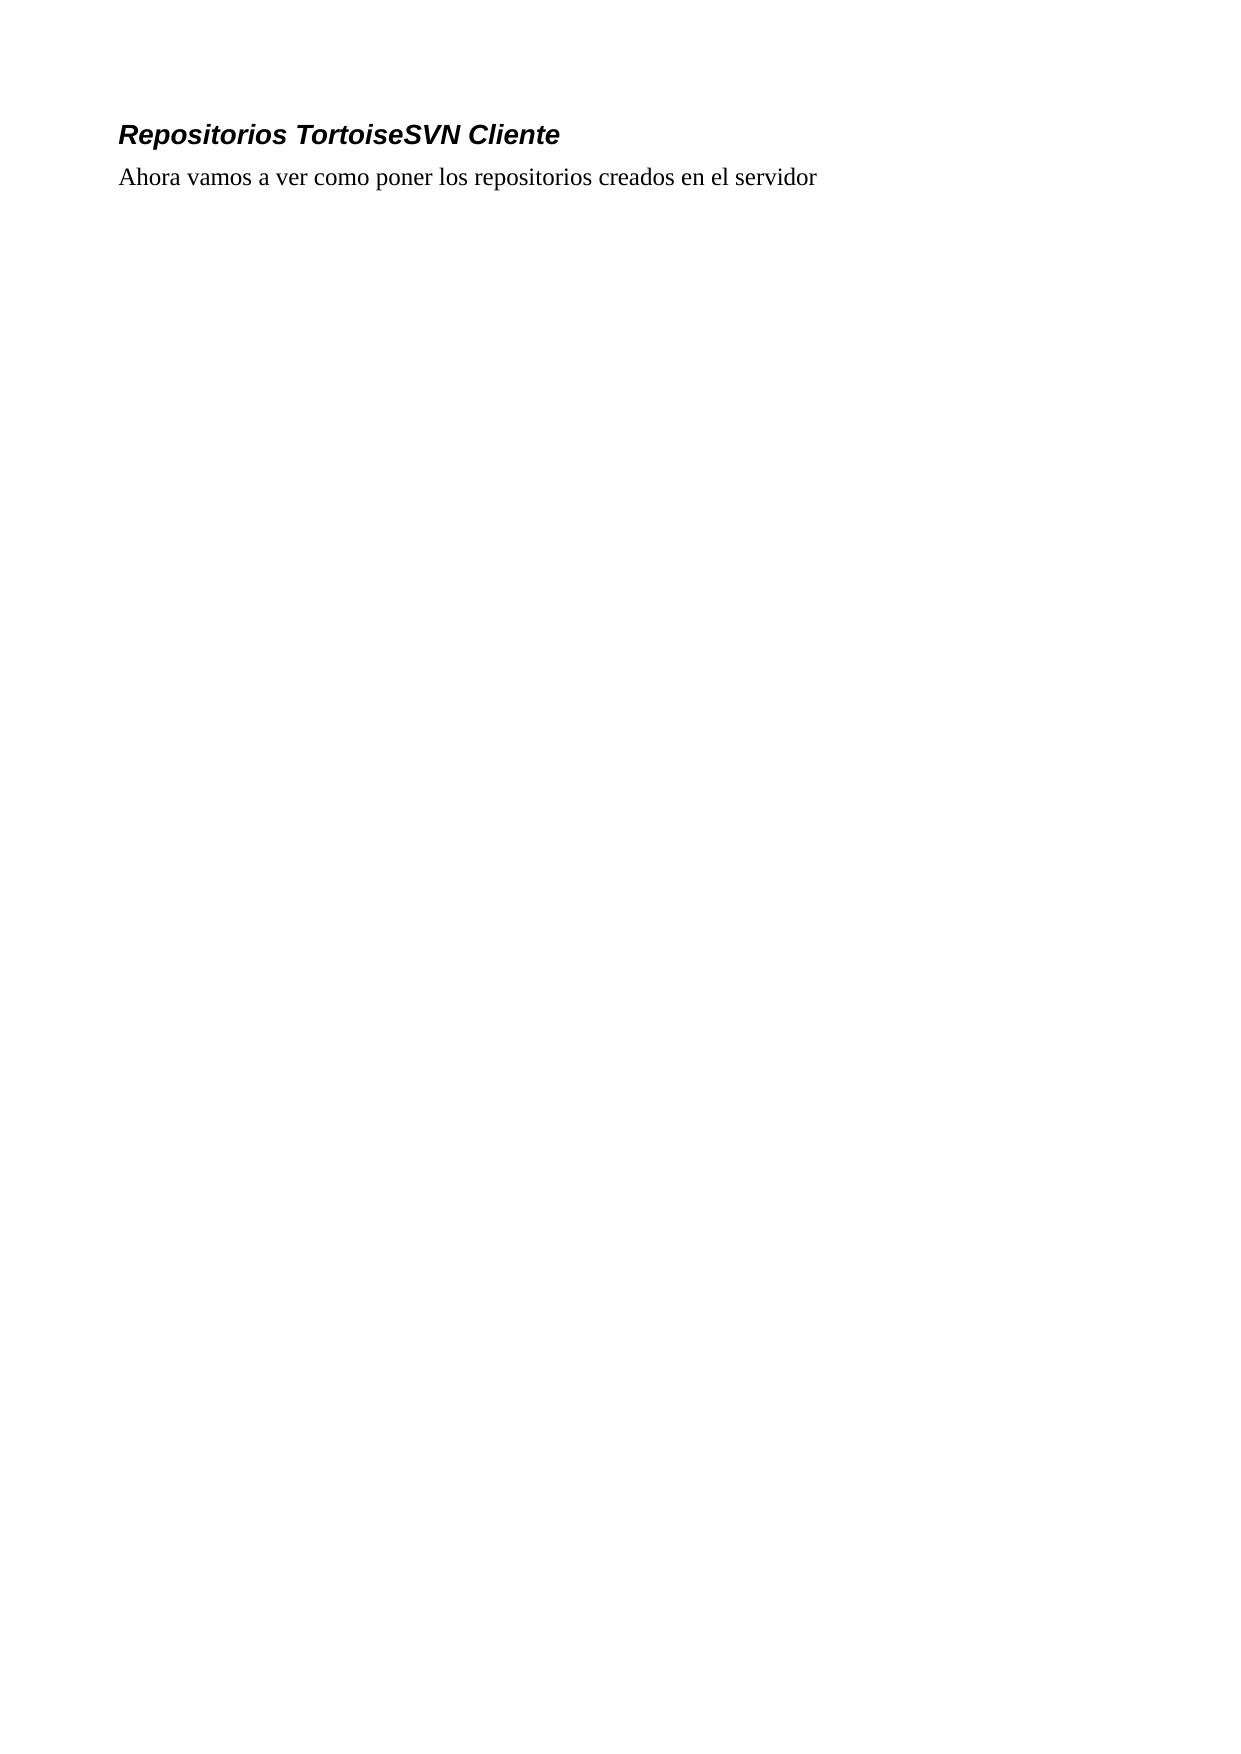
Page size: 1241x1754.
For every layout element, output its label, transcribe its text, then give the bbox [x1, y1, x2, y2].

text Ahora vamos a ver como poner los repositorios creados en el servidor [118, 162, 1122, 191]
subtitle Repositorios TortoiseSVN Cliente [118, 118, 1122, 150]
